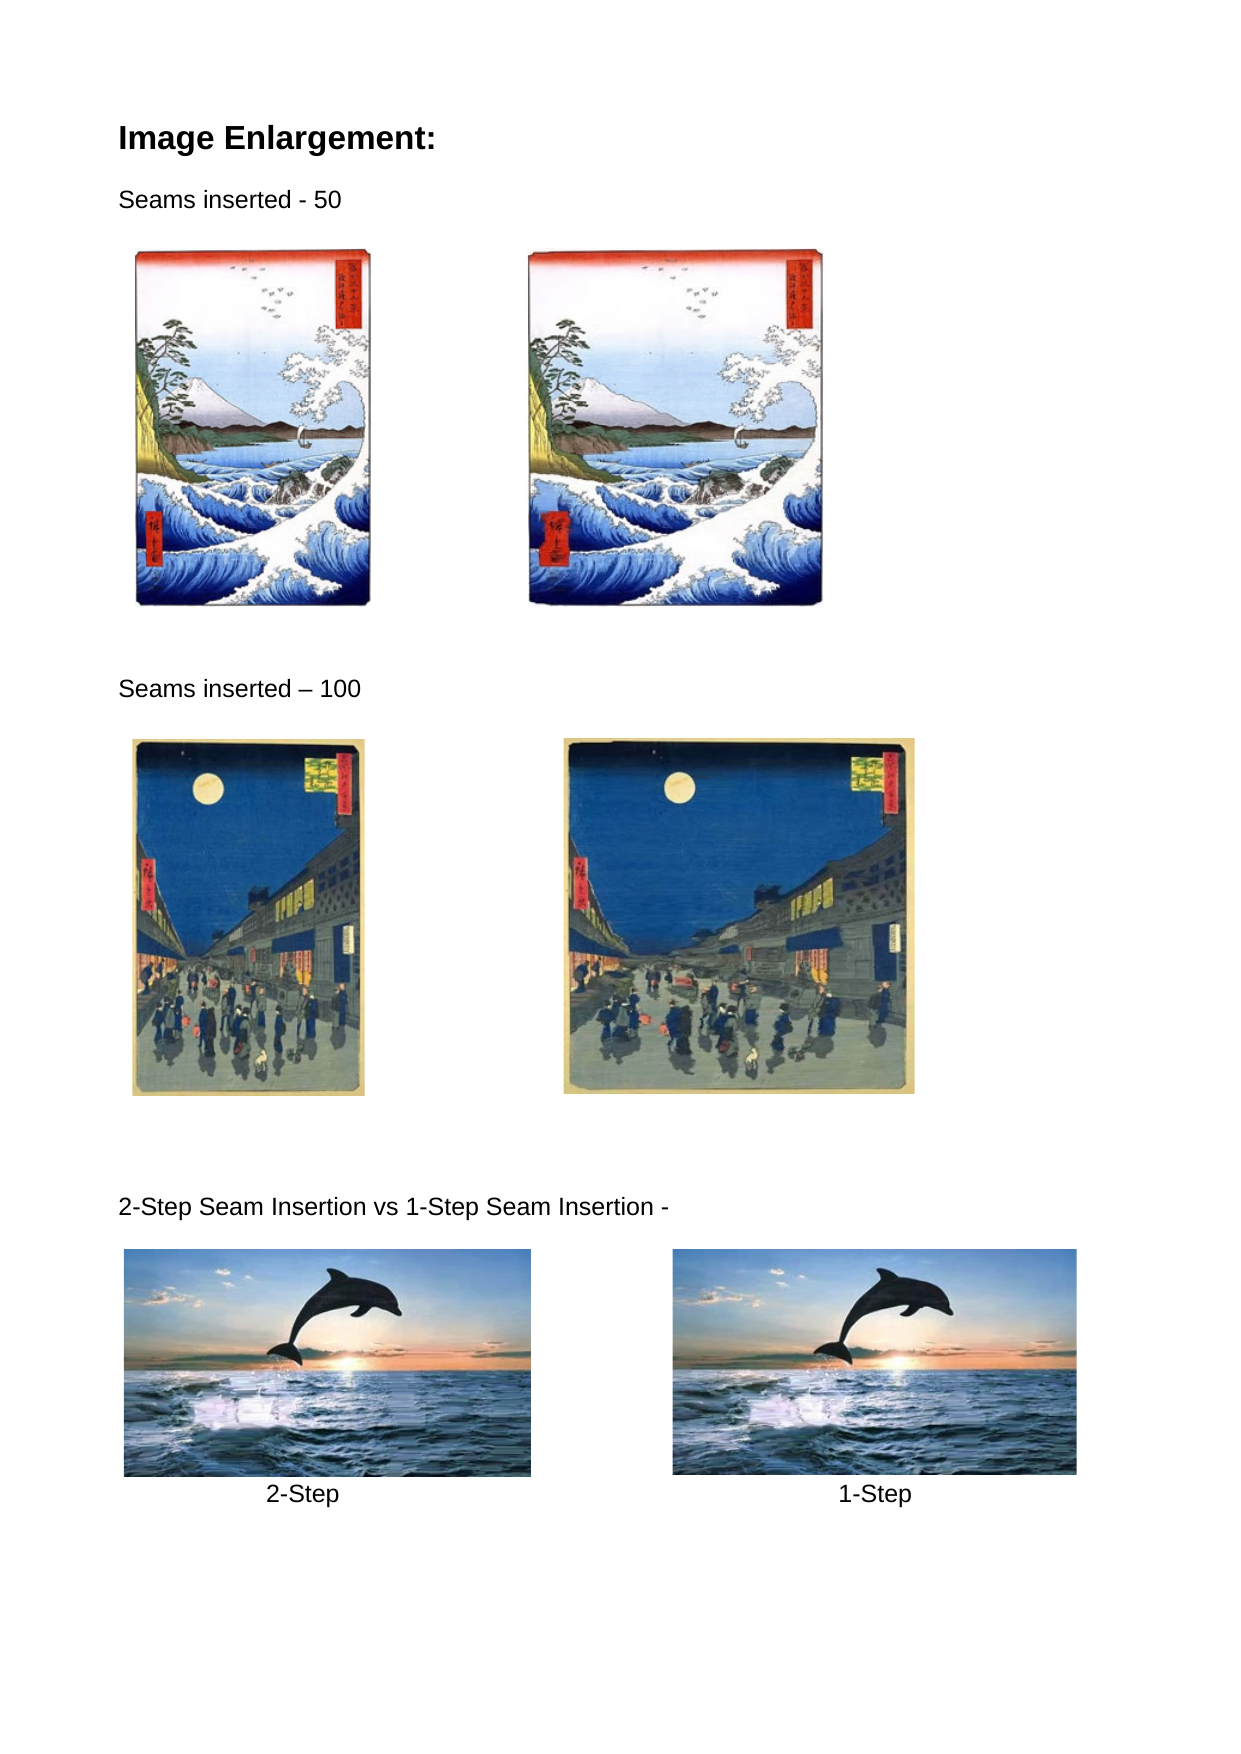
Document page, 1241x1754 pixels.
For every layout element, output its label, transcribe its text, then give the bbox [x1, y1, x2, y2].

picture [132, 739, 365, 1096]
picture [527, 248, 824, 607]
picture [134, 248, 372, 607]
picture [672, 1249, 1077, 1475]
text 2-Step 1-Step [118, 1479, 1122, 1508]
text Seams inserted - 50 [118, 185, 1122, 214]
picture [563, 738, 915, 1094]
text Seams inserted – 100 [118, 674, 1122, 703]
text Image Enlargement: [118, 118, 1122, 157]
text 2-Step Seam Insertion vs 1-Step Seam Insertion - [118, 1192, 1122, 1220]
picture [123, 1249, 531, 1477]
